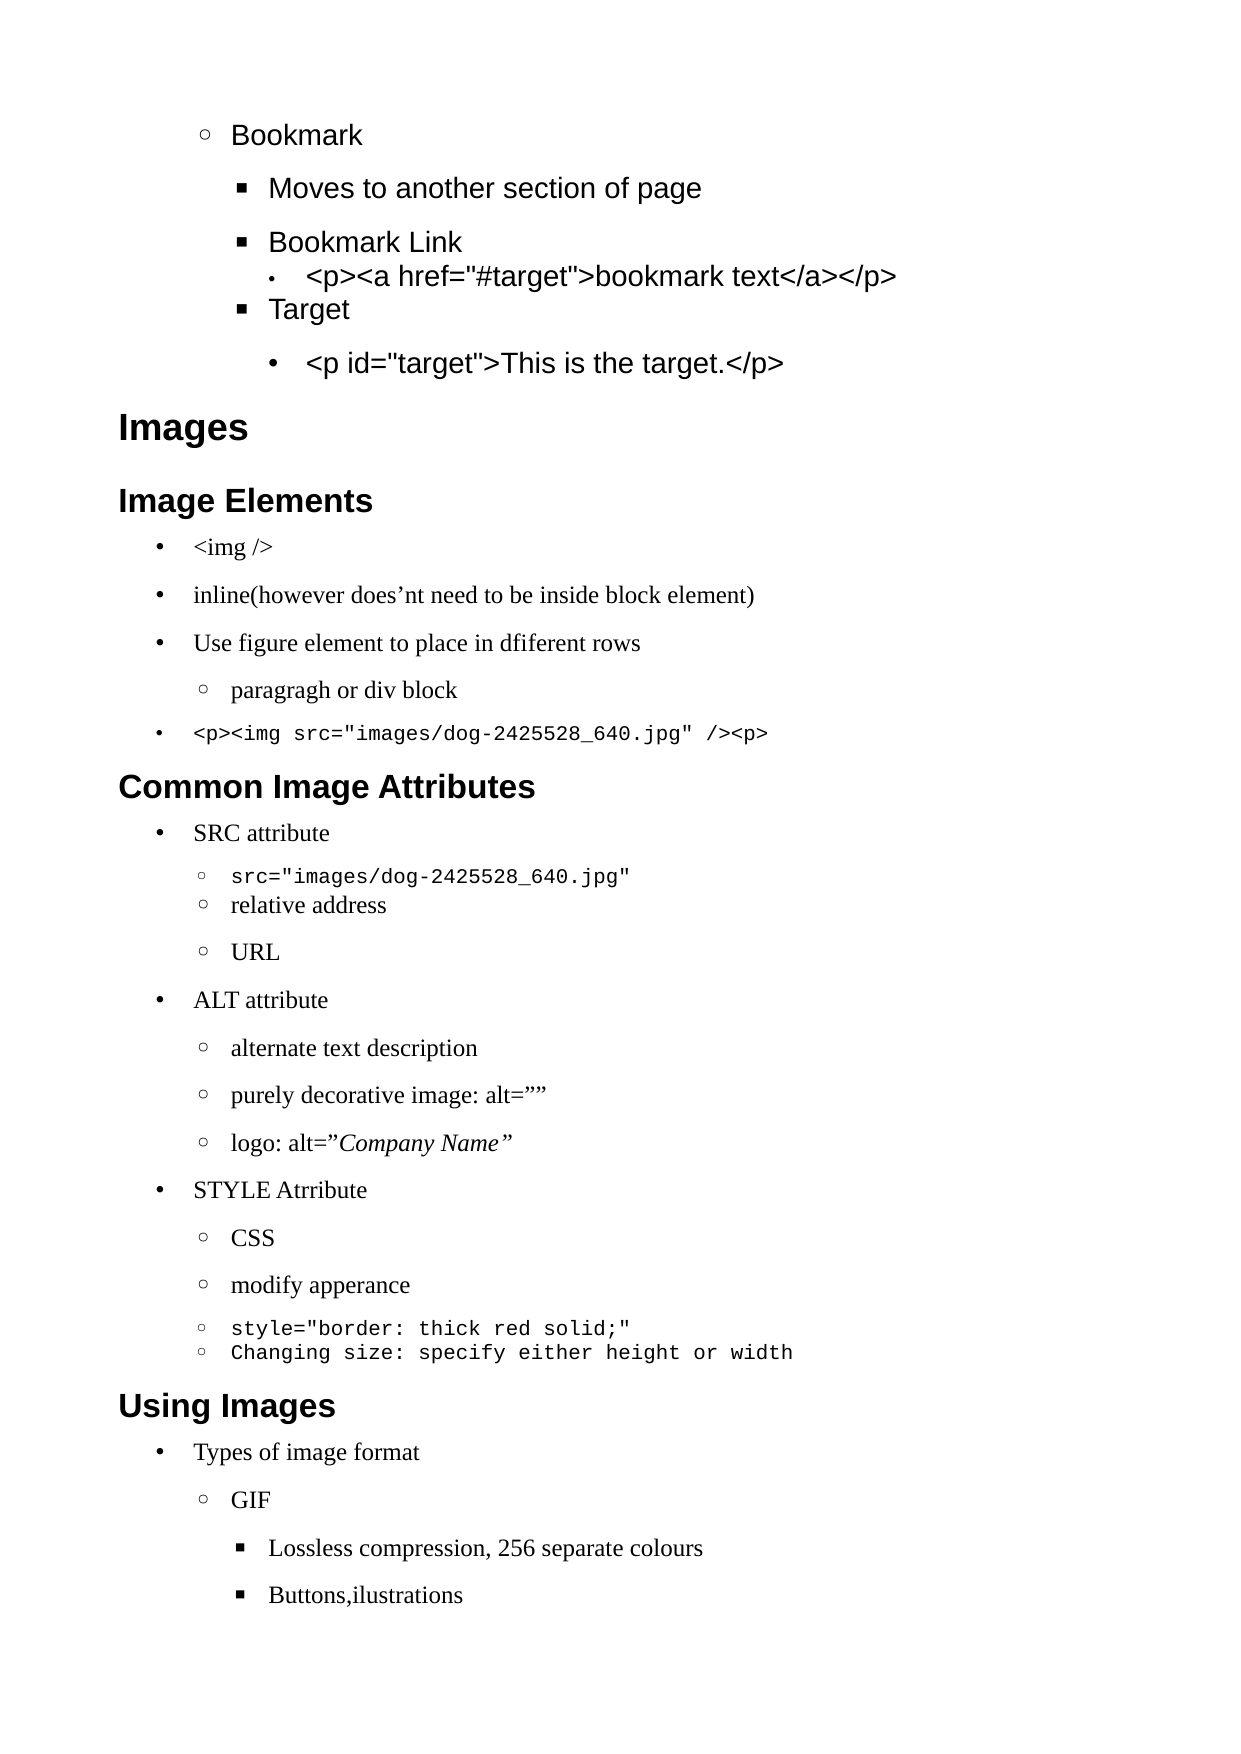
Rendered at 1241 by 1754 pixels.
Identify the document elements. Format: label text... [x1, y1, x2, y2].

list STYLE Atrribute [156, 1175, 1122, 1204]
list logo: alt=”Company Name” [193, 1128, 1122, 1157]
list Bookmark [193, 118, 1122, 152]
list SRC attribute [156, 818, 1122, 847]
list purely decorative image: alt=”” [193, 1080, 1122, 1109]
list Lossless compression, 256 separate colours [231, 1533, 1122, 1561]
subtitle Images [118, 404, 1122, 448]
list src="images/dog-2425528_640.jpg" [193, 866, 1122, 890]
list <p><a href="#target">bookmark text</a></p> [268, 258, 1122, 292]
list Buttons,ilustrations [231, 1580, 1122, 1609]
list alternate text description [193, 1033, 1122, 1061]
list modify apperance [193, 1271, 1122, 1299]
list relative address [193, 890, 1122, 918]
list Changing size: specify either height or width [193, 1342, 1122, 1366]
list Bookmark Link [231, 225, 1122, 258]
list Types of image format [156, 1437, 1122, 1466]
list <img /> [156, 532, 1122, 561]
list inline(however does’nt need to be inside block element) [156, 580, 1122, 609]
list Use figure element to place in dfiferent rows [156, 628, 1122, 656]
subtitle Common Image Attributes [118, 767, 1122, 806]
subtitle Using Images [118, 1386, 1122, 1425]
list ALT attribute [156, 985, 1122, 1014]
subtitle Image Elements [118, 481, 1122, 520]
list style="border: thick red solid;" [193, 1318, 1122, 1342]
list paragragh or div block [193, 675, 1122, 704]
list <p id="target">This is the target.</p> [268, 346, 1122, 379]
list URL [193, 937, 1122, 966]
list <p><img src="images/dog-2425528_640.jpg" /><p> [156, 723, 1122, 747]
list GIF [193, 1485, 1122, 1514]
list CSS [193, 1223, 1122, 1252]
list Moves to another section of page [231, 171, 1122, 205]
list Target [231, 292, 1122, 326]
